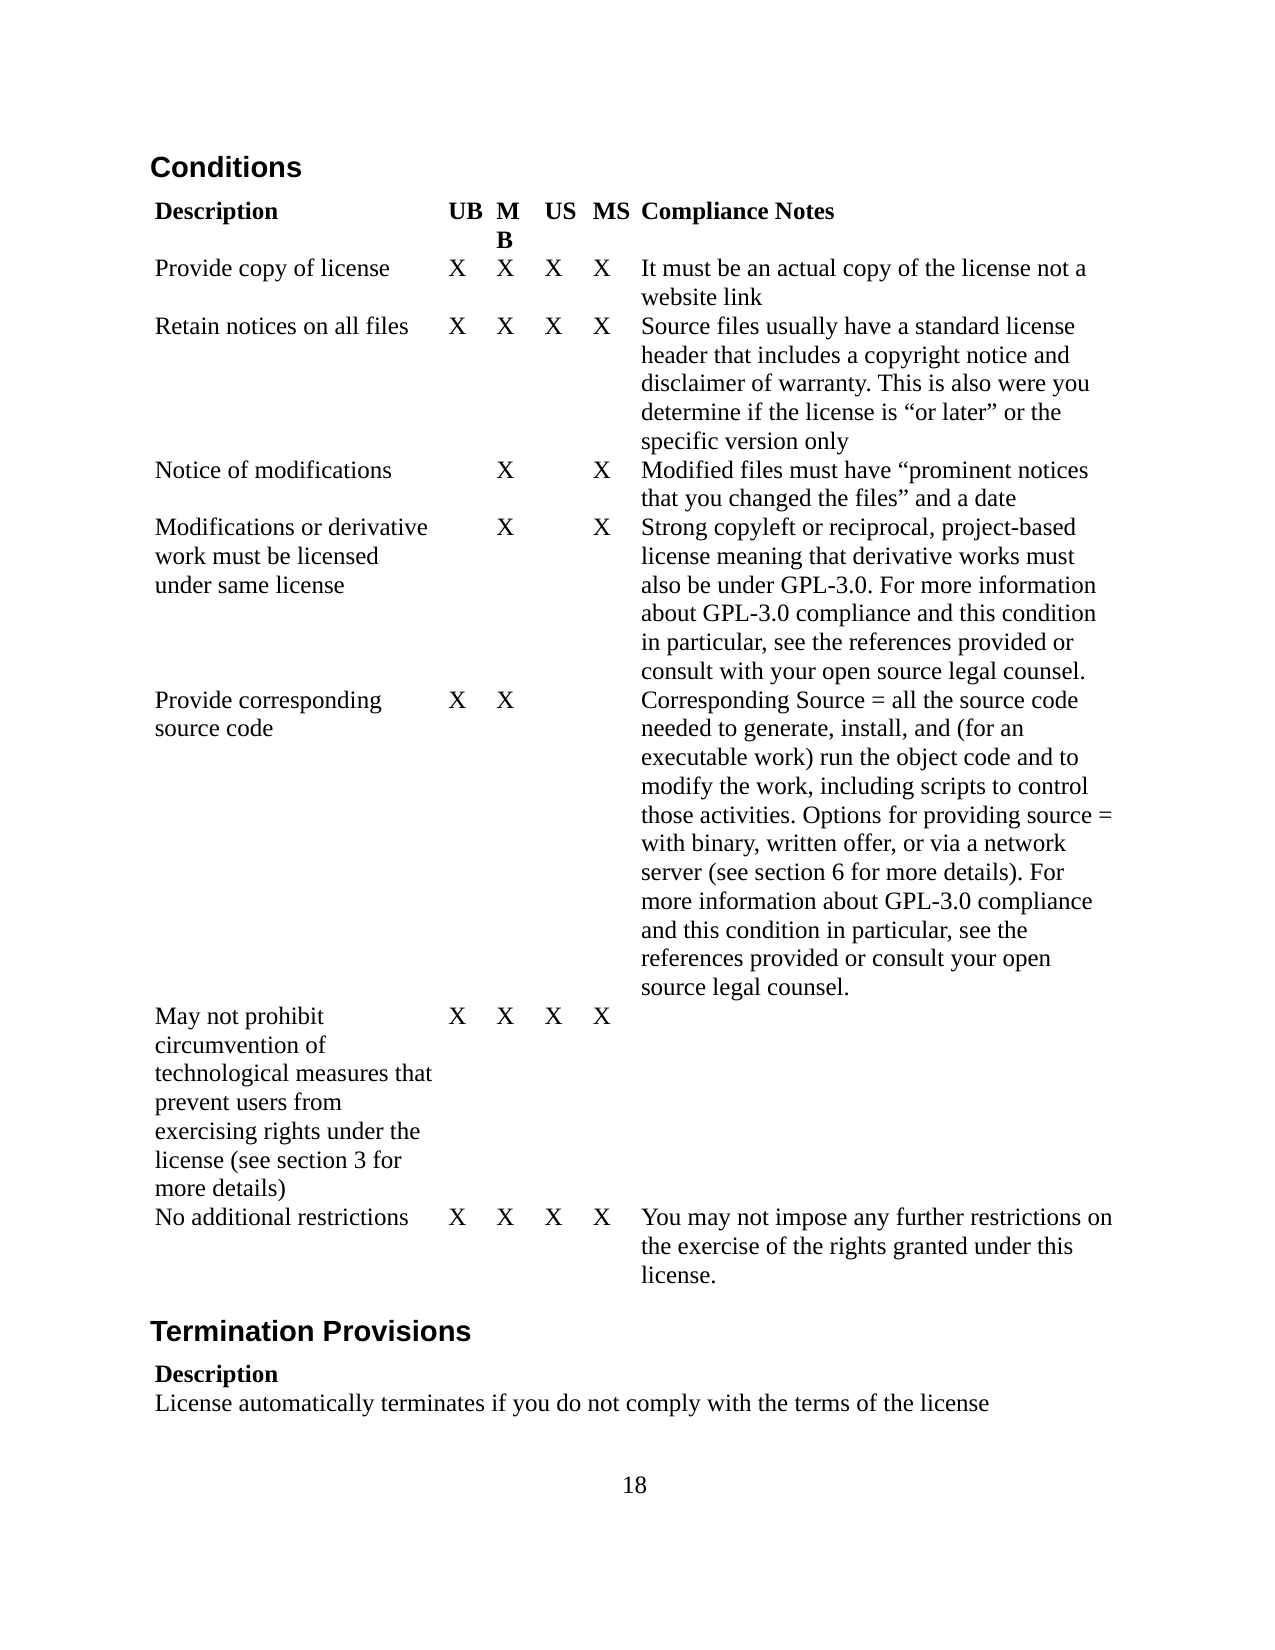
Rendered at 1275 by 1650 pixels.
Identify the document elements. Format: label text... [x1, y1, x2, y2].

table_cell No additional restrictions [150, 1202, 443, 1288]
table_cell X [588, 311, 636, 455]
table_header Compliance Notes [636, 196, 1125, 253]
table_cell X [444, 1202, 492, 1288]
table_cell Source files usually have a standard license header that includes a copyright notice and disclaimer of warranty. This is also were you determine if the license is “or later” or the specific version only [636, 311, 1125, 455]
table_header MS [588, 196, 636, 253]
table_cell It must be an actual copy of the license not a website link [636, 254, 1125, 311]
table_cell [540, 685, 588, 1001]
table_cell X [444, 1001, 492, 1202]
table_cell Retain notices on all files [150, 311, 443, 455]
table_cell Corresponding Source = all the source code needed to generate, install, and (for an executable work) run the object code and to modify the work, including scripts to control those activities. Options for providing source = with binary, written offer, or via a network server (see section 6 for more details). For more information about GPL-3.0 compliance and this condition in particular, see the references provided or consult your open source legal counsel. [636, 685, 1125, 1001]
table_cell Provide corresponding source code [150, 685, 443, 1001]
table_cell X [588, 1001, 636, 1202]
table_header Description [150, 196, 443, 253]
table_cell Provide copy of license [150, 254, 443, 311]
subtitle Termination Provisions [150, 1313, 1125, 1347]
table_cell X [444, 311, 492, 455]
table_cell [540, 512, 588, 685]
table_cell X [492, 311, 540, 455]
table_cell X [492, 1001, 540, 1202]
table_cell X [540, 1202, 588, 1288]
table_header MB [492, 196, 540, 253]
table_cell X [444, 685, 492, 1001]
table_cell X [444, 254, 492, 311]
table_cell X [492, 455, 540, 512]
table_cell X [492, 1202, 540, 1288]
table_cell X [492, 512, 540, 685]
table_cell X [492, 254, 540, 311]
table_cell Notice of modifications [150, 455, 443, 512]
table_cell [588, 685, 636, 1001]
table_cell License automatically terminates if you do not comply with the terms of the license [150, 1388, 1125, 1417]
table_cell X [540, 254, 588, 311]
table_cell May not prohibit circumvention of technological measures that prevent users from exercising rights under the license (see section 3 for more details) [150, 1001, 443, 1202]
table_cell Modifications or derivative work must be licensed under same license [150, 512, 443, 685]
table_cell X [540, 1001, 588, 1202]
table_cell You may not impose any further restrictions on the exercise of the rights granted under this license. [636, 1202, 1125, 1288]
table_cell X [588, 1202, 636, 1288]
table_cell X [492, 685, 540, 1001]
table_cell [444, 455, 492, 512]
table_header UB [444, 196, 492, 253]
table_cell X [540, 311, 588, 455]
subtitle Conditions [150, 150, 1125, 183]
table_header Description [150, 1360, 1125, 1388]
table_cell Strong copyleft or reciprocal, project-based license meaning that derivative works must also be under GPL-3.0. For more information about GPL-3.0 compliance and this condition in particular, see the references provided or consult with your open source legal counsel. [636, 512, 1125, 685]
table_cell X [588, 512, 636, 685]
table_cell [540, 455, 588, 512]
table_cell X [588, 254, 636, 311]
table_cell Modified files must have “prominent notices that you changed the files” and a date [636, 455, 1125, 512]
table_header US [540, 196, 588, 253]
table_cell [636, 1001, 1125, 1202]
table_cell [444, 512, 492, 685]
table_cell X [588, 455, 636, 512]
